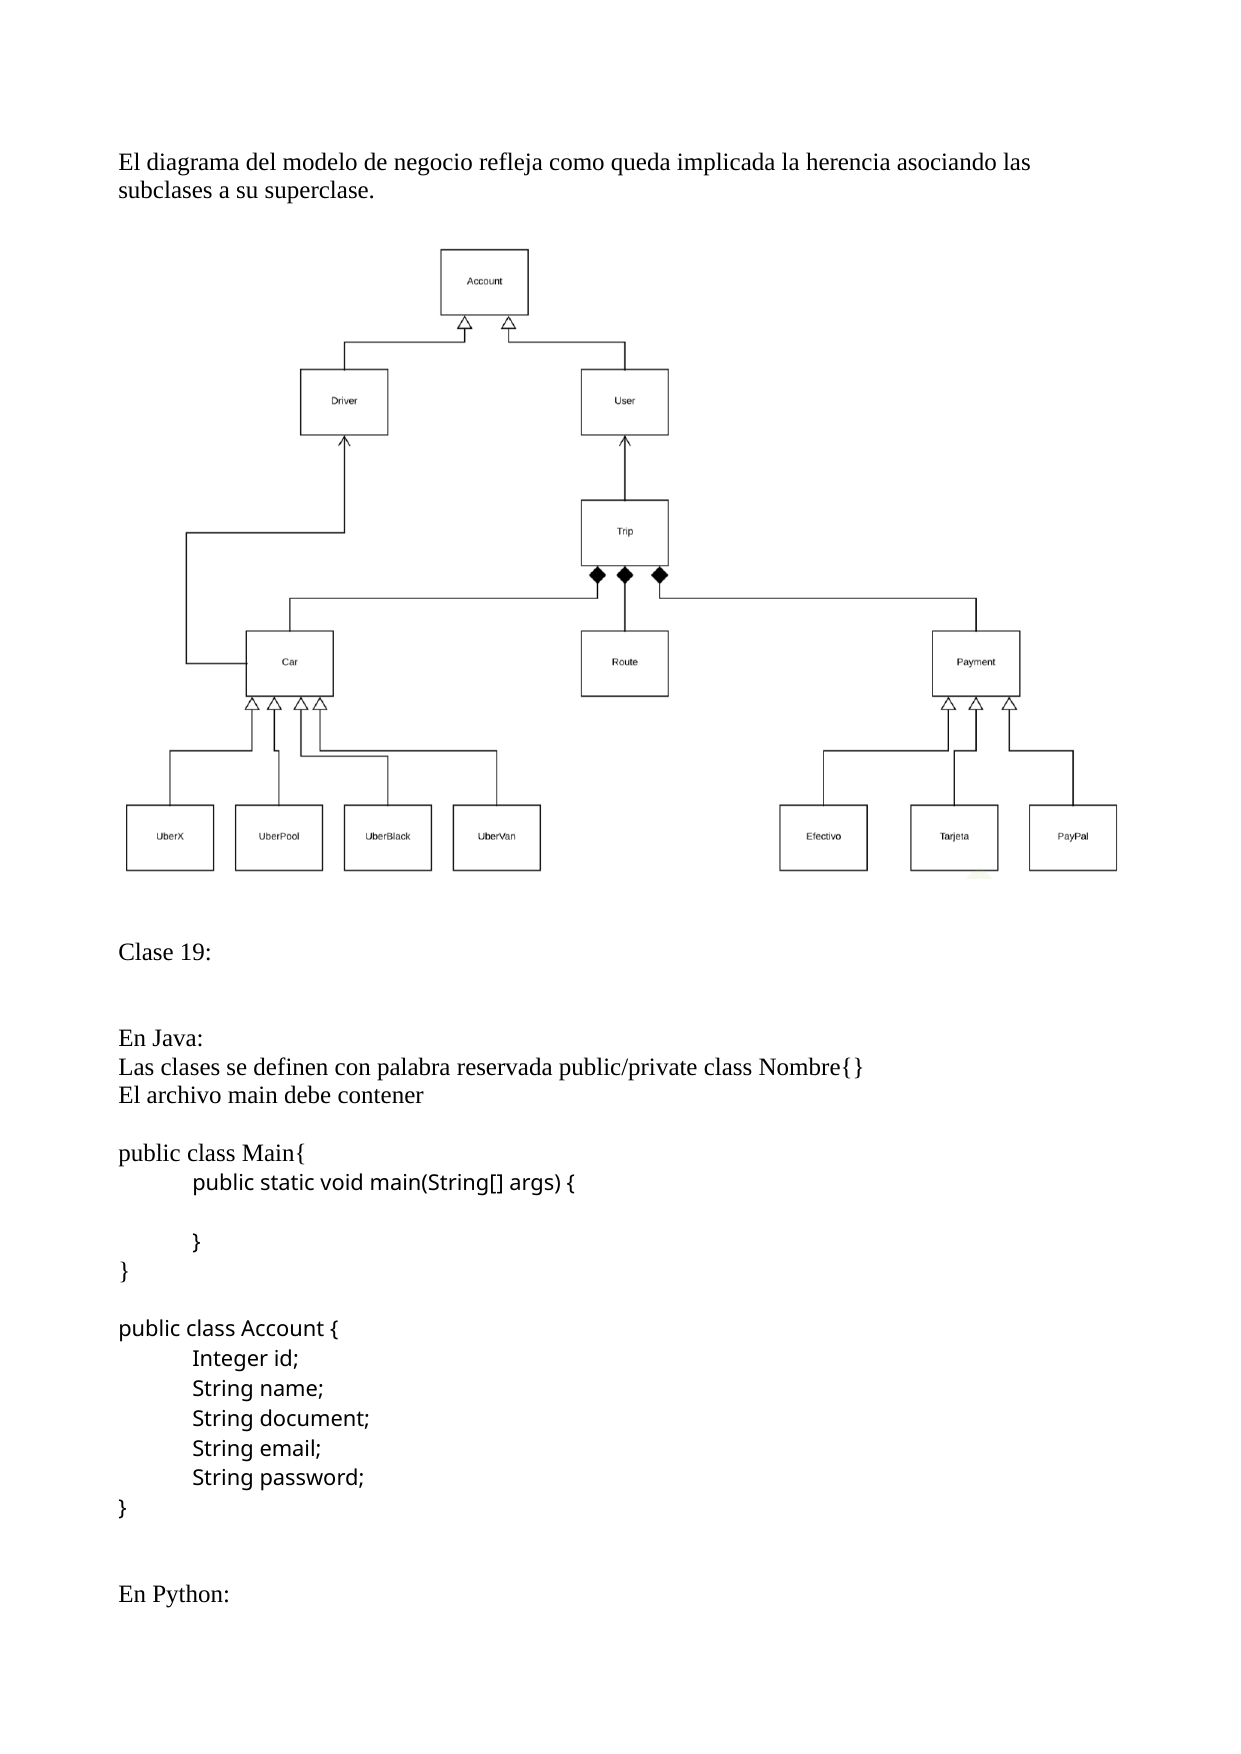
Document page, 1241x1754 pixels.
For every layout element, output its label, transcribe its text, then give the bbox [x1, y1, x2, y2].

text El archivo main debe contener [118, 1080, 1122, 1109]
text Las clases se definen con palabra reservada public/private class Nombre{} [118, 1052, 1122, 1080]
text } [118, 1226, 1122, 1256]
text } [118, 1492, 1122, 1522]
text public static void main(String[] args) { [118, 1167, 1122, 1196]
text Integer id; [118, 1343, 1122, 1373]
text String name; [118, 1373, 1122, 1403]
text } [118, 1256, 1122, 1285]
text String email; [118, 1433, 1122, 1462]
text public class Account { [118, 1313, 1122, 1343]
text String document; [118, 1403, 1122, 1433]
text public class Main{ [118, 1138, 1122, 1167]
text String password; [118, 1462, 1122, 1492]
text En Java: [118, 1023, 1122, 1052]
text En Python: [118, 1579, 1122, 1608]
picture [118, 236, 1123, 879]
text Clase 19: [118, 937, 1122, 965]
text El diagrama del modelo de negocio refleja como queda implicada la herencia asociando las subclases a su superclase. [118, 147, 1122, 204]
